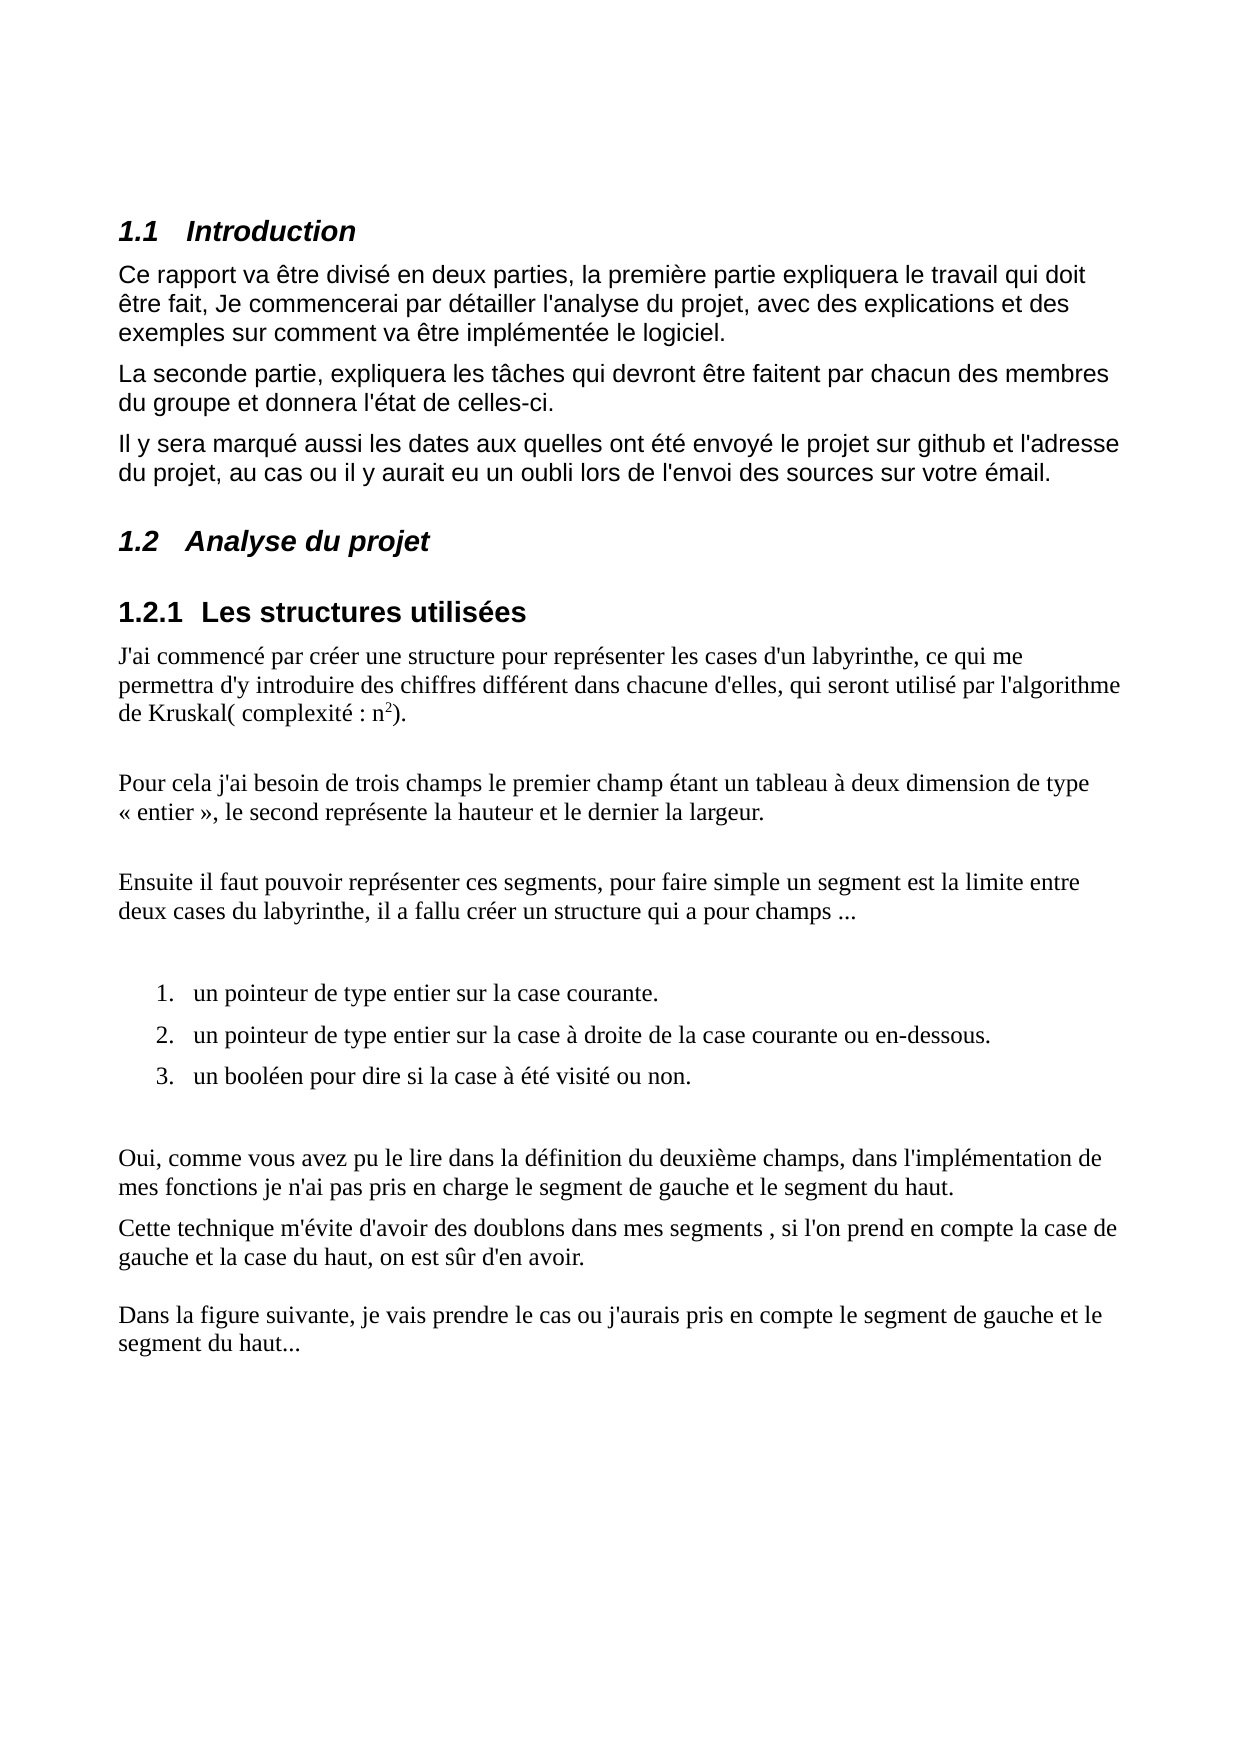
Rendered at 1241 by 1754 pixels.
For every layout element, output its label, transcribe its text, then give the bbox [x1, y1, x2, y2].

text Pour cela j'ai besoin de trois champs le premier champ étant un tableau à deux dimension de type « entier », le second représente la hauteur et le dernier la largeur. [118, 740, 1122, 826]
list un booléen pour dire si la case à été visité ou non. [156, 1061, 1122, 1090]
subtitle Analyse du projet [118, 524, 1122, 557]
text Il y sera marqué aussi les dates aux quelles ont été envoyé le projet sur github et l'adresse du projet, au cas ou il y aurait eu un oubli lors de l'envoi des sources sur votre émail. [118, 429, 1122, 486]
text Ensuite il faut pouvoir représenter ces segments, pour faire simple un segment est la limite entre deux cases du labyrinthe, il a fallu créer un structure qui a pour champs ... [118, 838, 1122, 925]
list un pointeur de type entier sur la case à droite de la case courante ou en-dessous. [156, 1020, 1122, 1048]
list un pointeur de type entier sur la case courante. [156, 978, 1122, 1007]
subtitle Les structures utilisées [118, 595, 1122, 628]
text Ce rapport va être divisé en deux parties, la première partie expliquera le travail qui doit être fait, Je commencerai par détailler l'analyse du projet, avec des explications et des exemples sur comment va être implémentée le logiciel. [118, 260, 1122, 346]
text Oui, comme vous avez pu le lire dans la définition du deuxième champs, dans l'implémentation de mes fonctions je n'ai pas pris en charge le segment de gauche et le segment du haut. [118, 1143, 1122, 1201]
subtitle Introduction [118, 214, 1122, 248]
text J'ai commencé par créer une structure pour représenter les cases d'un labyrinthe, ce qui me permettra d'y introduire des chiffres différent dans chacune d'elles, qui seront utilisé par l'algorithme de Kruskal( complexité : n2). [118, 641, 1122, 727]
text Cette technique m'évite d'avoir des doublons dans mes segments , si l'on prend en compte la case de gauche et la case du haut, on est sûr d'en avoir. Dans la figure suivante, je vais prendre le cas ou j'aurais pris en compte le segment de gauche et le segment du haut... [118, 1213, 1122, 1357]
text La seconde partie, expliquera les tâches qui devront être faitent par chacun des membres du groupe et donnera l'état de celles-ci. [118, 359, 1122, 416]
